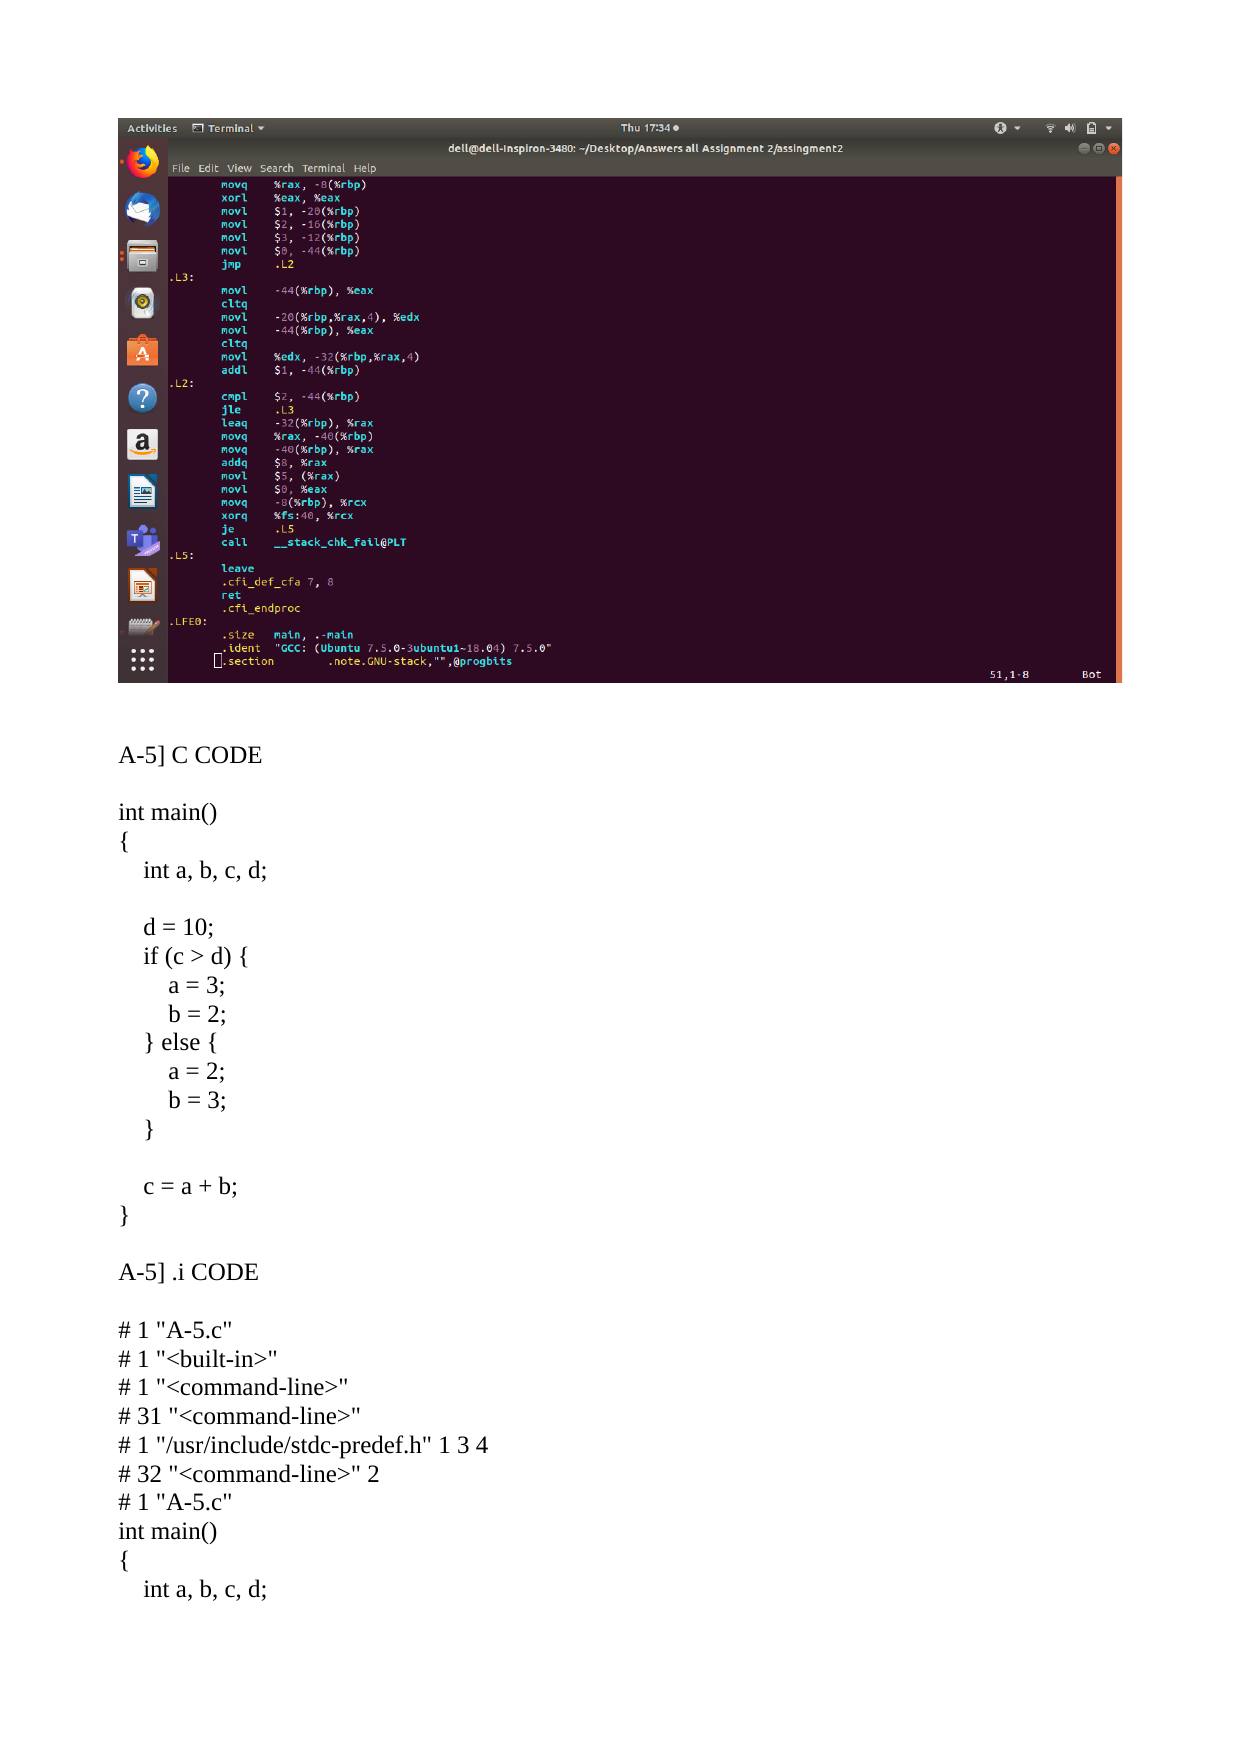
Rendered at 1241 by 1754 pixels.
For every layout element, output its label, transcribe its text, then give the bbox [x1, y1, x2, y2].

text a = 3; [118, 970, 1122, 999]
text int a, b, c, d; [118, 1574, 1122, 1602]
text # 1 "A-5.c" [118, 1487, 1122, 1516]
text # 32 "<command-line>" 2 [118, 1459, 1122, 1487]
text A-5] C CODE [118, 740, 1122, 769]
text } else { [118, 1027, 1122, 1056]
text } [118, 1114, 1122, 1142]
text # 1 "<command-line>" [118, 1372, 1122, 1401]
text int main() [118, 797, 1122, 826]
text int main() [118, 1516, 1122, 1545]
text A-5] .i CODE [118, 1257, 1122, 1286]
text { [118, 826, 1122, 855]
text c = a + b; [118, 1171, 1122, 1200]
text b = 3; [118, 1085, 1122, 1114]
text # 1 "A-5.c" [118, 1315, 1122, 1344]
text int a, b, c, d; [118, 855, 1122, 884]
text { [118, 1545, 1122, 1574]
picture [118, 118, 1123, 683]
text # 1 "/usr/include/stdc-predef.h" 1 3 4 [118, 1430, 1122, 1459]
text # 1 "<built-in>" [118, 1344, 1122, 1372]
text if (c > d) { [118, 941, 1122, 970]
text b = 2; [118, 999, 1122, 1027]
text } [118, 1200, 1122, 1229]
text d = 10; [118, 912, 1122, 941]
text # 31 "<command-line>" [118, 1401, 1122, 1430]
text a = 2; [118, 1056, 1122, 1085]
